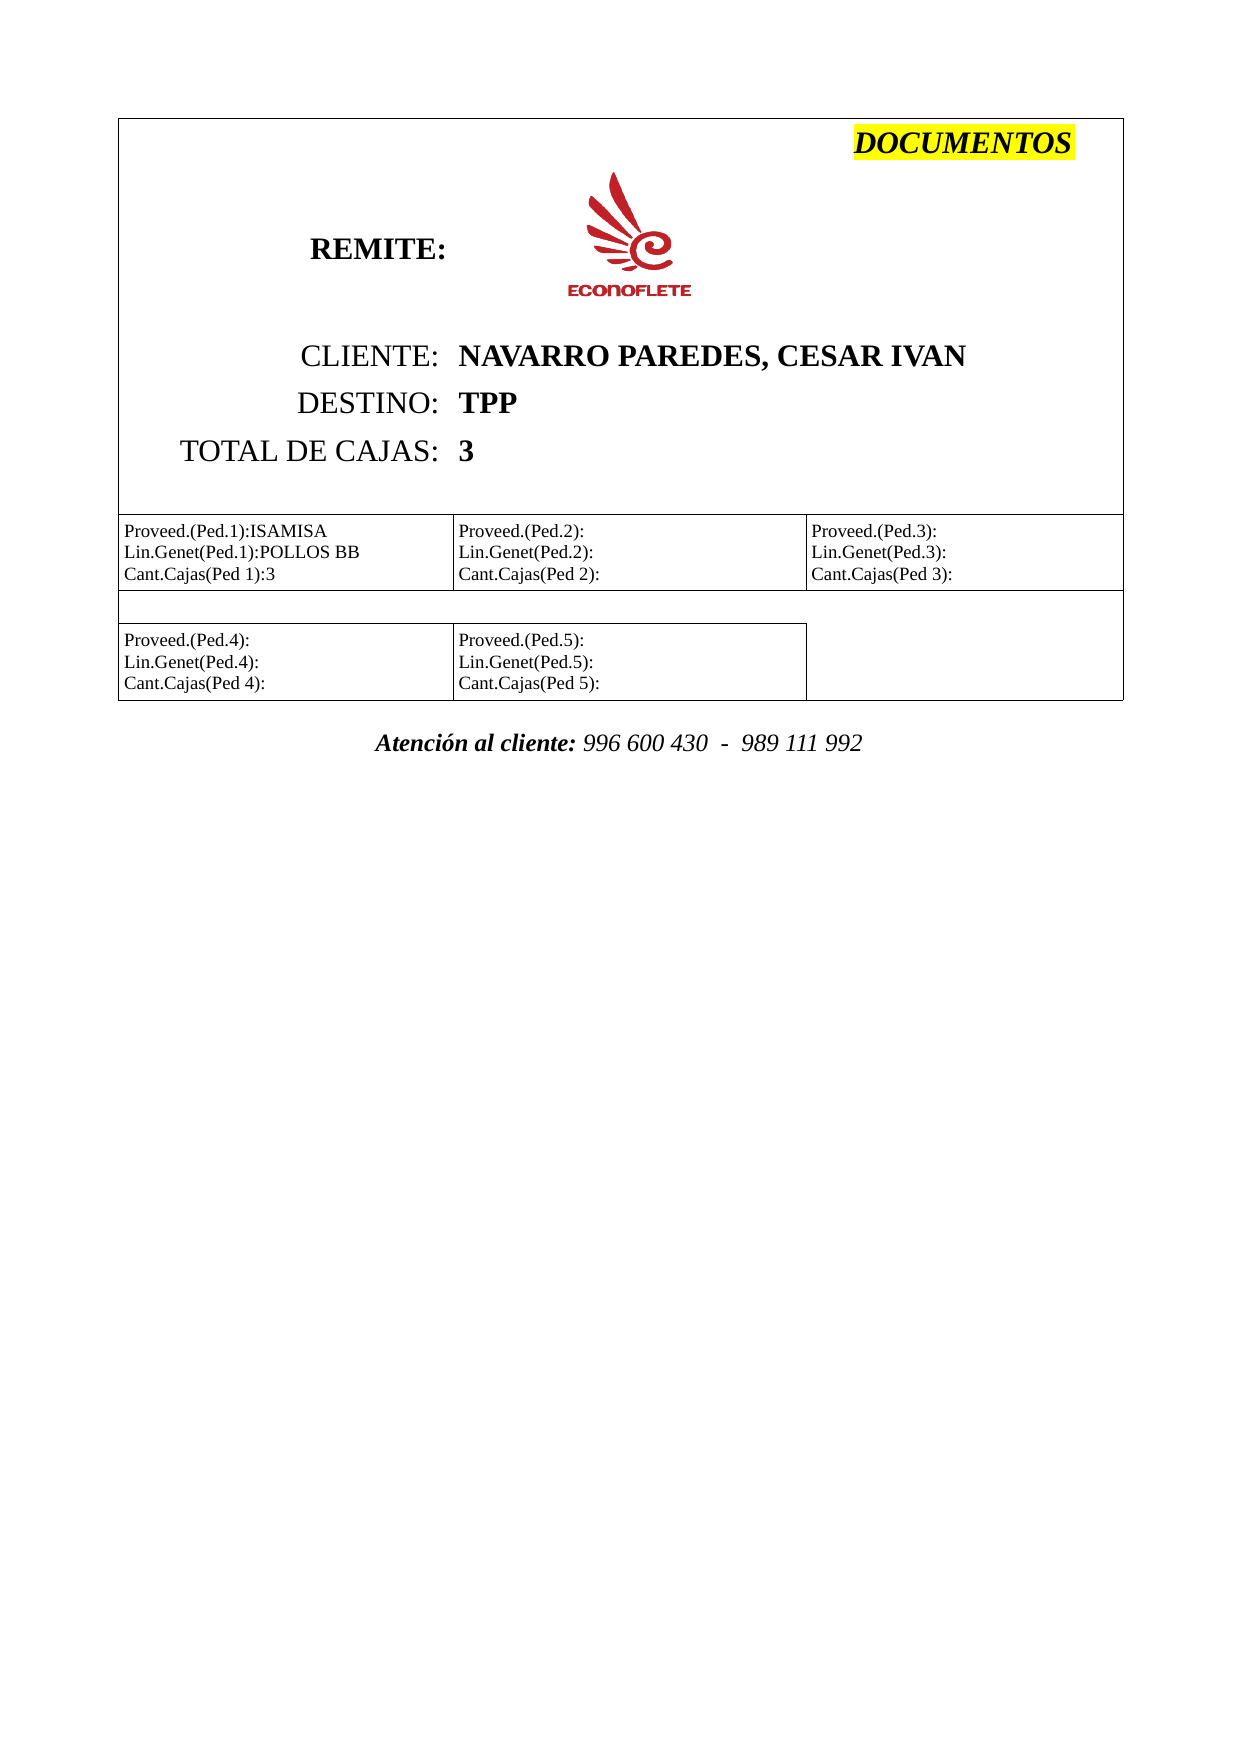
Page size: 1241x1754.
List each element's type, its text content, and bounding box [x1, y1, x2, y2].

text Atención al cliente: 996 600 430 - 989 111 992 [118, 728, 1122, 757]
table_cell 3 [453, 426, 1123, 474]
table_cell [806, 474, 1123, 514]
table_cell [806, 591, 1123, 623]
table_cell [453, 474, 806, 514]
table_cell [806, 379, 1123, 426]
table_cell NAVARRO PAREDES, CESAR IVAN [453, 332, 1123, 379]
table_cell TOTAL DE CAJAS: [119, 426, 453, 474]
table_cell REMITE: [119, 166, 453, 332]
table_cell [807, 623, 1123, 699]
table_header [453, 119, 806, 166]
table_cell Proveed.(Ped.5): Lin.Genet(Ped.5): Cant.Cajas(Ped 5): [454, 624, 806, 699]
table_cell Proveed.(Ped.1):ISAMISA Lin.Genet(Ped.1):POLLOS BB Cant.Cajas(Ped 1):3 [119, 515, 453, 590]
table_cell [119, 474, 453, 514]
table_cell Proveed.(Ped.2): Lin.Genet(Ped.2): Cant.Cajas(Ped 2): [454, 515, 806, 590]
table_cell [453, 591, 806, 623]
table_cell [119, 591, 453, 623]
table_cell Proveed.(Ped.3): Lin.Genet(Ped.3): Cant.Cajas(Ped 3): [807, 515, 1123, 590]
table_cell [453, 166, 806, 332]
picture [552, 171, 707, 297]
table_cell Proveed.(Ped.4): Lin.Genet(Ped.4): Cant.Cajas(Ped 4): [119, 624, 453, 699]
table_cell TPP [453, 379, 806, 426]
table_header DOCUMENTOS [806, 119, 1123, 166]
table_cell CLIENTE: [119, 332, 453, 379]
table_header [119, 119, 453, 166]
table_cell DESTINO: [119, 379, 453, 426]
table_cell [806, 166, 1123, 332]
